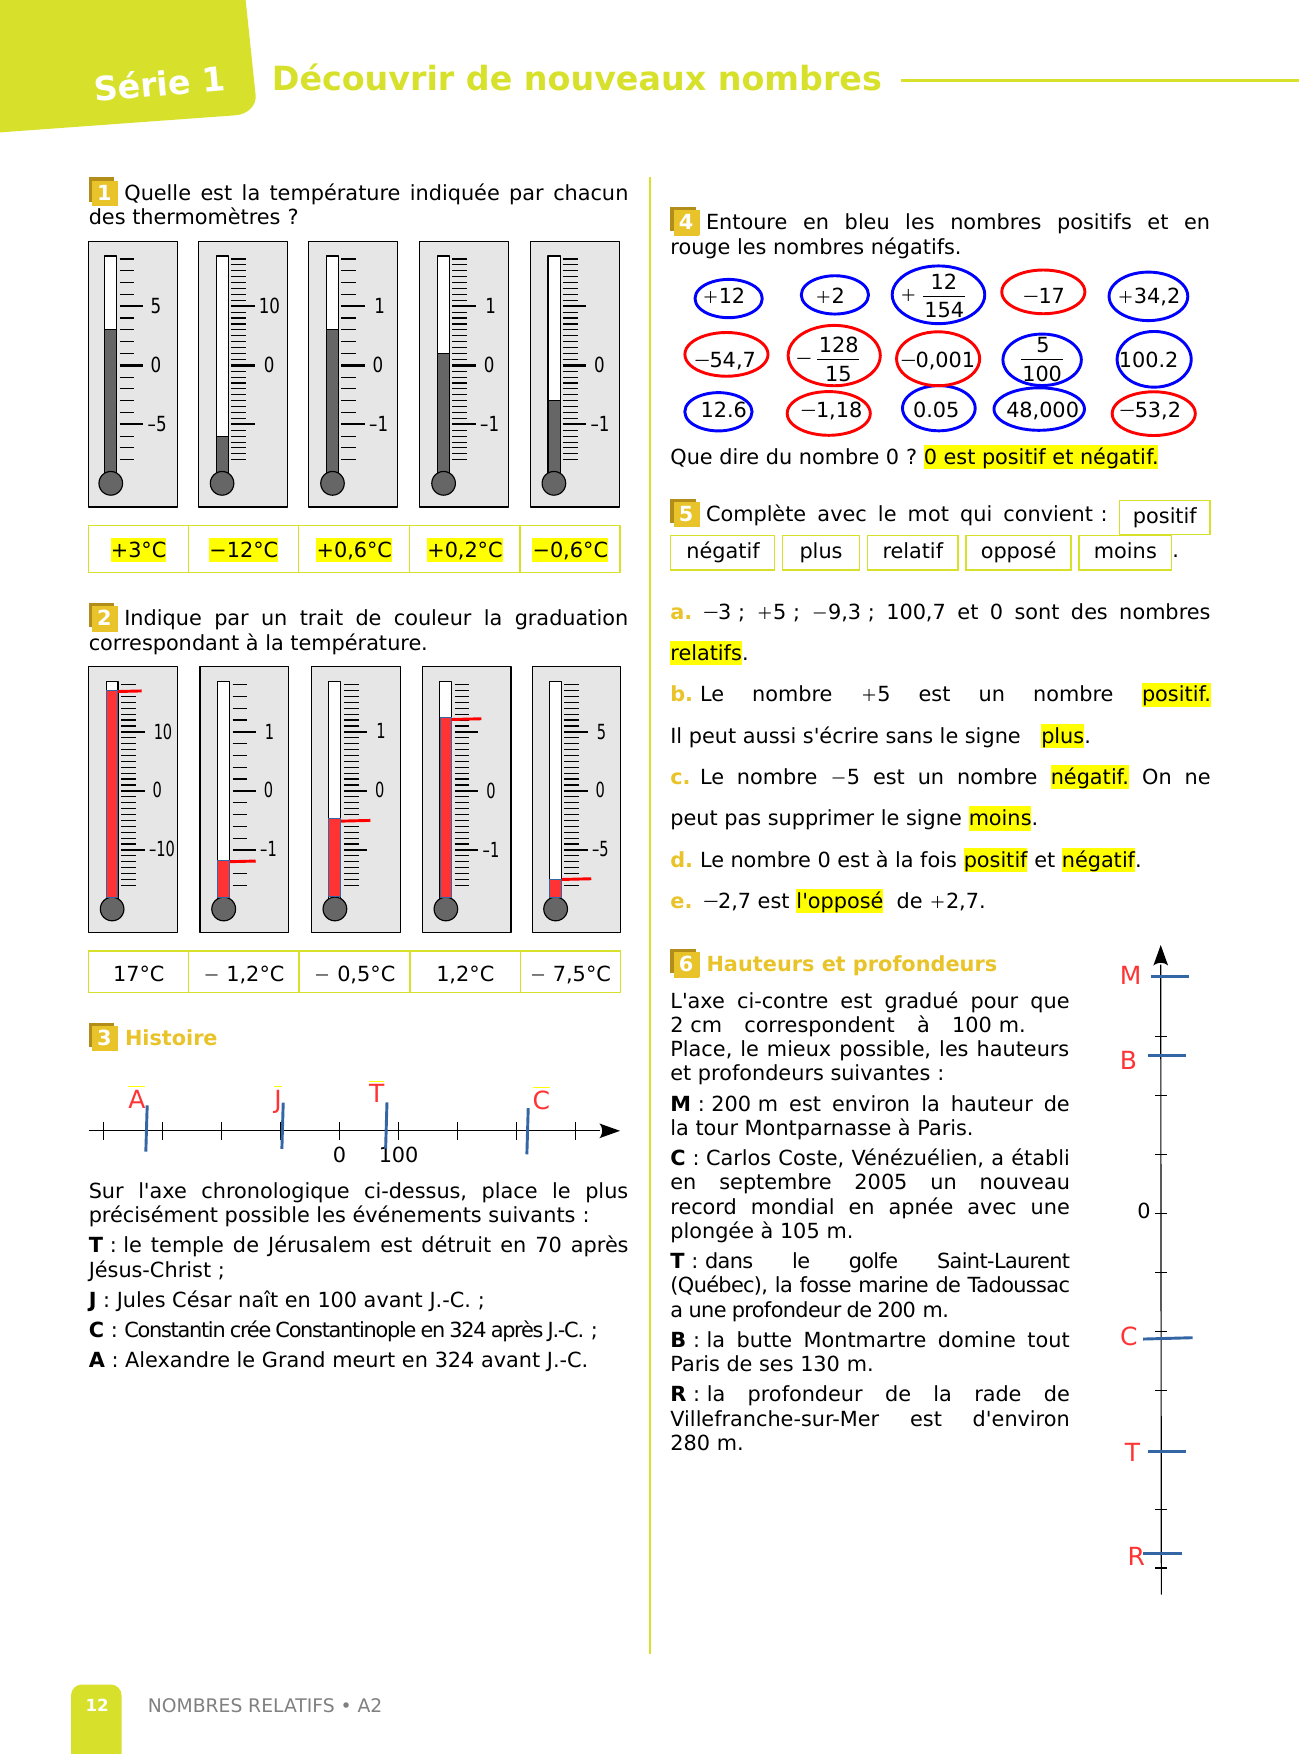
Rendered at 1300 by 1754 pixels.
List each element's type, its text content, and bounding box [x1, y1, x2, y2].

subtitle Indique par un trait de couleur la graduation correspondant à la température. [88, 603, 629, 655]
subtitle Complète avec le mot qui convient : . [868, 536, 957, 569]
list plus [789, 539, 853, 564]
text A : Alexandre le Grand meurt en 324 avant J.-C. [88, 1348, 629, 1372]
list −2,7 est l'opposé de 2,7. [670, 872, 1211, 913]
list Le nombre 0 est à la fois positif et négatif. [670, 831, 1211, 872]
table_cell 12,6 [687, 395, 750, 428]
table_cell 48 000 [1069, 392, 1095, 428]
table_header −17 [989, 265, 1095, 328]
table_header +0,6°C [299, 526, 409, 572]
table_header 1,2°C [411, 952, 520, 992]
table_cell 0,05 [963, 392, 989, 428]
subtitle Complète avec le mot qui convient : . [967, 536, 1070, 569]
list Le nombre 5 est un nombre positif. Il peut aussi s'écrire sans le signe plus. [670, 665, 1211, 748]
table_cell −1,18 [850, 392, 883, 428]
table_header −12°C [189, 526, 298, 572]
table_header +0,2°C [410, 526, 519, 572]
subtitle Complète avec le mot qui convient : . [1080, 536, 1171, 569]
text M : 200 m est environ la hauteur de la tour Montparnasse à Paris. [670, 1092, 1070, 1140]
table_cell 0,05 [883, 392, 915, 428]
table_cell 0,05 [905, 392, 973, 428]
table_header 34,2 [1095, 265, 1202, 328]
table_header − 1,2°C [189, 952, 298, 992]
list Que dire du nombre 0 ? 0 est positif et négatif. [670, 428, 1211, 469]
table_cell − [777, 328, 883, 392]
text T : dans le golfe Saint-Laurent (Québec), la fosse marine de Tadoussac a une profondeur de 200 m. [670, 1249, 1070, 1322]
table_cell [1005, 336, 1079, 384]
table_header −0,6°C [521, 526, 619, 572]
subtitle Complète avec le mot qui convient : . [1120, 501, 1209, 534]
text L'axe ci-contre est gradué pour que 2 cm correspondent à 100 m. Place, le mieux possible, les hauteurs et profondeurs suivantes : [670, 989, 1070, 1086]
list positif [1126, 504, 1203, 528]
table_cell −53,2 [1174, 392, 1202, 428]
table_header 2 [777, 265, 883, 328]
subtitle Hauteurs et profondeurs [696, 949, 1211, 977]
subtitle Quelle est la température indiquée par chacun des thermomètres ? [88, 177, 629, 229]
list opposé [972, 539, 1064, 564]
text T : le temple de Jérusalem est détruit en 70 après Jésus-Christ ; [88, 1233, 629, 1282]
table_header 12 [670, 265, 777, 328]
text J : Jules César naît en 100 avant J.-C. ; [88, 1288, 629, 1312]
subtitle Complète avec le mot qui convient : . [671, 536, 774, 569]
table_header − 7,5°C [521, 952, 620, 992]
table_cell −0,001 [883, 328, 989, 392]
list relatif [874, 539, 951, 564]
subtitle Histoire [88, 1022, 629, 1051]
table_cell −53,2 [1114, 394, 1193, 428]
subtitle Complète avec le mot qui convient : . [1172, 535, 1211, 571]
subtitle Complète avec le mot qui convient : . [670, 499, 1210, 571]
table_header 17°C [89, 952, 188, 992]
subtitle Entoure en bleu les nombres positifs et en rouge les nombres négatifs. [670, 207, 1211, 259]
list −3 ; 5 ; −9,3 ; 100,7 et 0 sont des nombres relatifs. [670, 583, 1211, 665]
table_cell 48 000 [996, 392, 1082, 428]
text C : Carlos Coste, Vénézuélien, a établi en septembre 2005 un nouveau record mondial en apnée avec une plongée à 105 m. [670, 1146, 1070, 1243]
table_cell 12,6 [670, 392, 704, 428]
table_cell −53,2 [1095, 392, 1133, 428]
list Le nombre −5 est un nombre négatif. On ne peut pas supprimer le signe moins. [670, 748, 1211, 831]
table_cell −1,18 [789, 394, 868, 428]
table_cell −1,18 [777, 392, 807, 428]
table_header +3°C [89, 526, 188, 572]
table_header − 0,5°C [300, 952, 409, 992]
text R : la profondeur de la rade de Villefranche-sur-Mer est d'environ 280 m. [670, 1382, 1070, 1455]
list moins [1085, 539, 1165, 564]
table_cell 100,2 [1095, 328, 1202, 392]
table_cell 48 000 [989, 392, 1010, 428]
text B : la butte Montmartre domine tout Paris de ses 130 m. [670, 1328, 1070, 1376]
table_cell [989, 328, 1095, 392]
list négatif [677, 539, 768, 564]
table_cell −54,7 [670, 328, 777, 392]
text Sur l'axe chronologique ci-dessus, place le plus précisément possible les événements suivants : [88, 1179, 629, 1227]
table_header  [883, 265, 989, 328]
subtitle Complète avec le mot qui convient : . [783, 536, 859, 569]
table_cell 12,6 [733, 392, 777, 428]
text C : Constantin crée Constantinople en 324 après J.-C. ; [88, 1318, 629, 1342]
